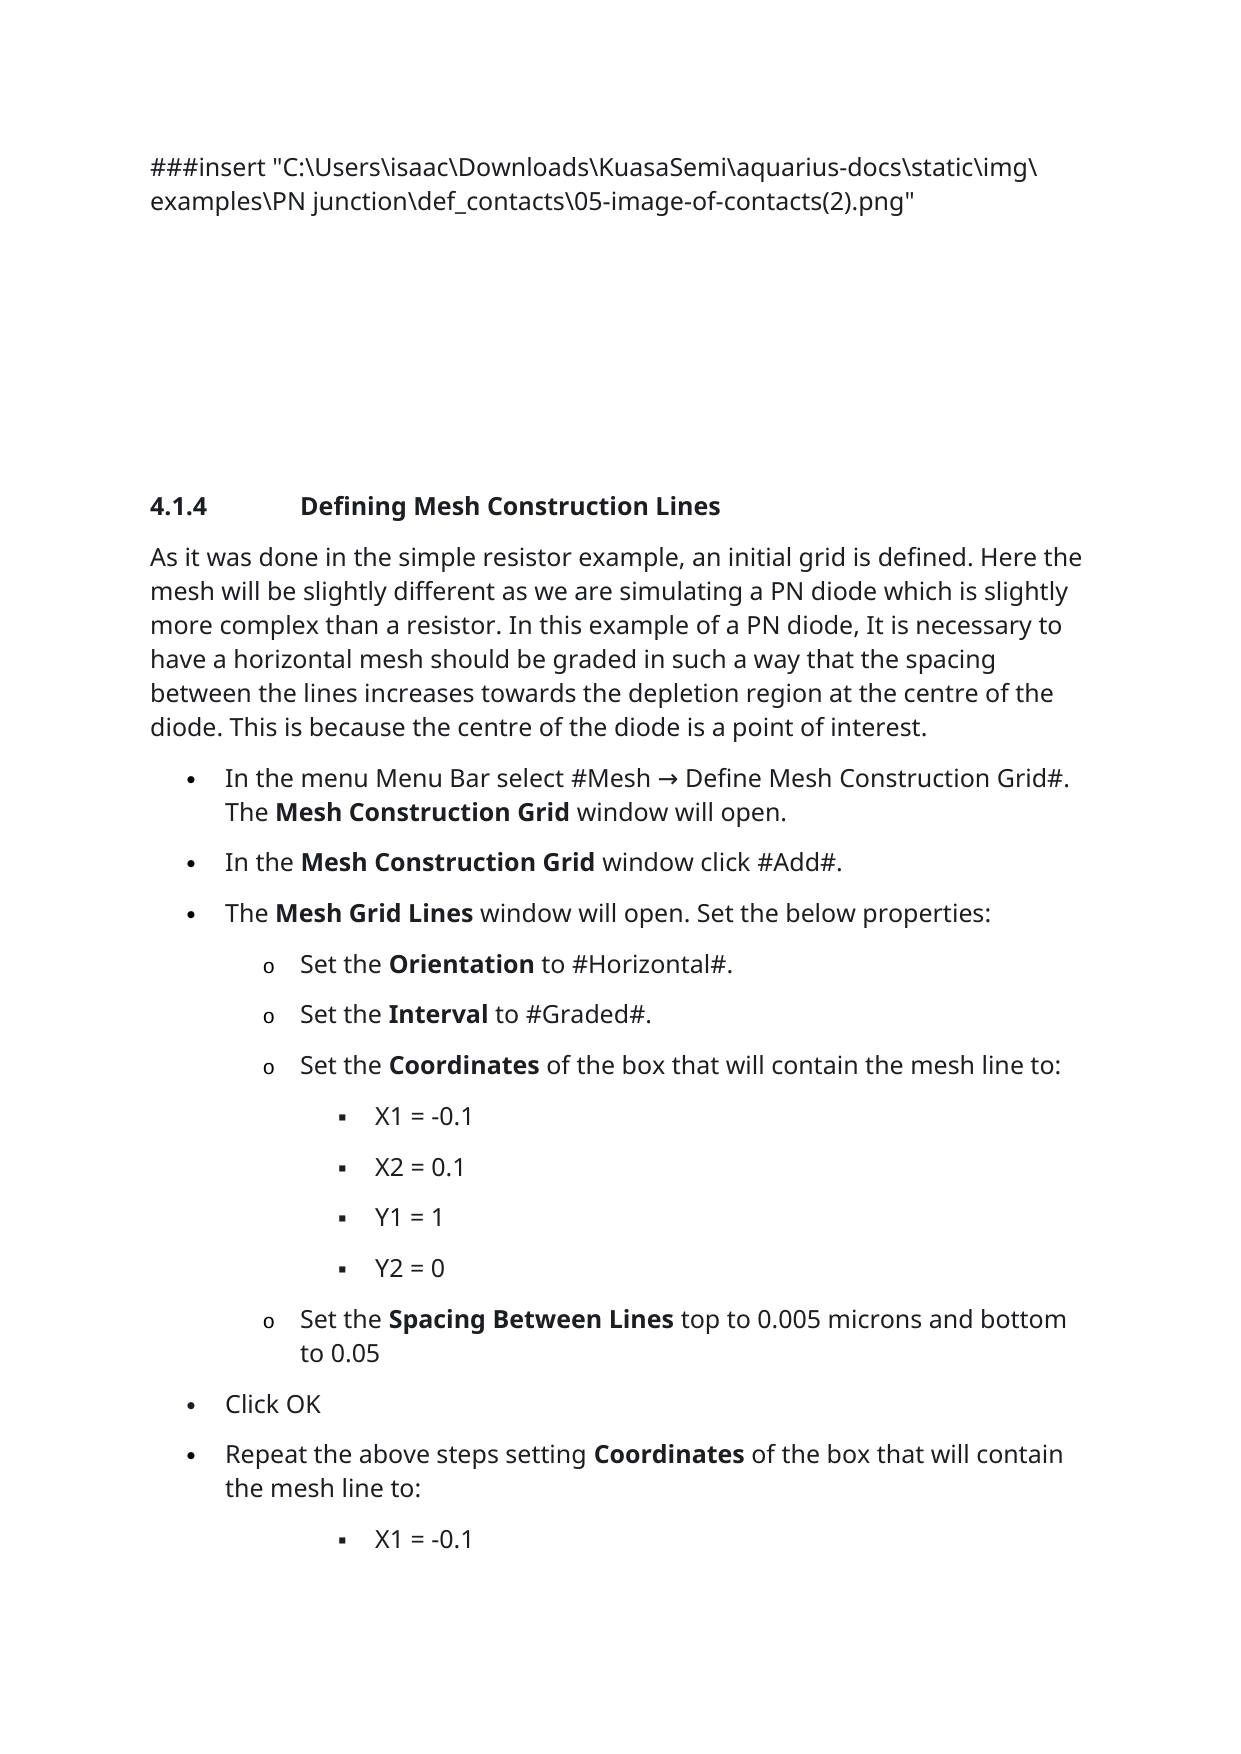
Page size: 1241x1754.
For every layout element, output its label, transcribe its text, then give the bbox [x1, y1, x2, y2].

list The Mesh Grid Lines window will open. Set the below properties: [187, 896, 1090, 930]
text 4.1.4 Defining Mesh Construction Lines [150, 488, 1090, 522]
list X1 = -0.1 [337, 1522, 1090, 1556]
list Set the Orientation to #Horizontal#. [262, 946, 1090, 981]
list Y2 = 0 [337, 1251, 1090, 1285]
list In the Mesh Construction Grid window click #Add#. [187, 845, 1090, 879]
list X1 = -0.1 [337, 1099, 1090, 1133]
list Set the Coordinates of the box that will contain the mesh line to: [262, 1048, 1090, 1082]
text ###insert "C:\Users\isaac\Downloads\KuasaSemi\aquarius-docs\static\img\examples\PN junction\def_contacts\05-image-of-contacts(2).png" [150, 150, 1090, 218]
list Set the Spacing Between Lines top to 0.005 microns and bottom to 0.05 [262, 1302, 1090, 1370]
list Set the Interval to #Graded#. [262, 997, 1090, 1031]
list Repeat the above steps setting Coordinates of the box that will contain the mesh line to: [187, 1437, 1090, 1505]
text As it was done in the simple resistor example, an initial grid is defined. Here the mesh will be slightly different as we are simulating a PN diode which is slightly more complex than a resistor. In this example of a PN diode, It is necessary to have a horizontal mesh should be graded in such a way that the spacing between the lines increases towards the depletion region at the centre of the diode. This is because the centre of the diode is a point of interest. [150, 539, 1090, 743]
list X2 = 0.1 [337, 1149, 1090, 1183]
list Click OK [187, 1386, 1090, 1420]
list Y1 = 1 [337, 1200, 1090, 1234]
list In the menu Menu Bar select #Mesh → Define Mesh Construction Grid#. The Mesh Construction Grid window will open. [187, 760, 1090, 828]
